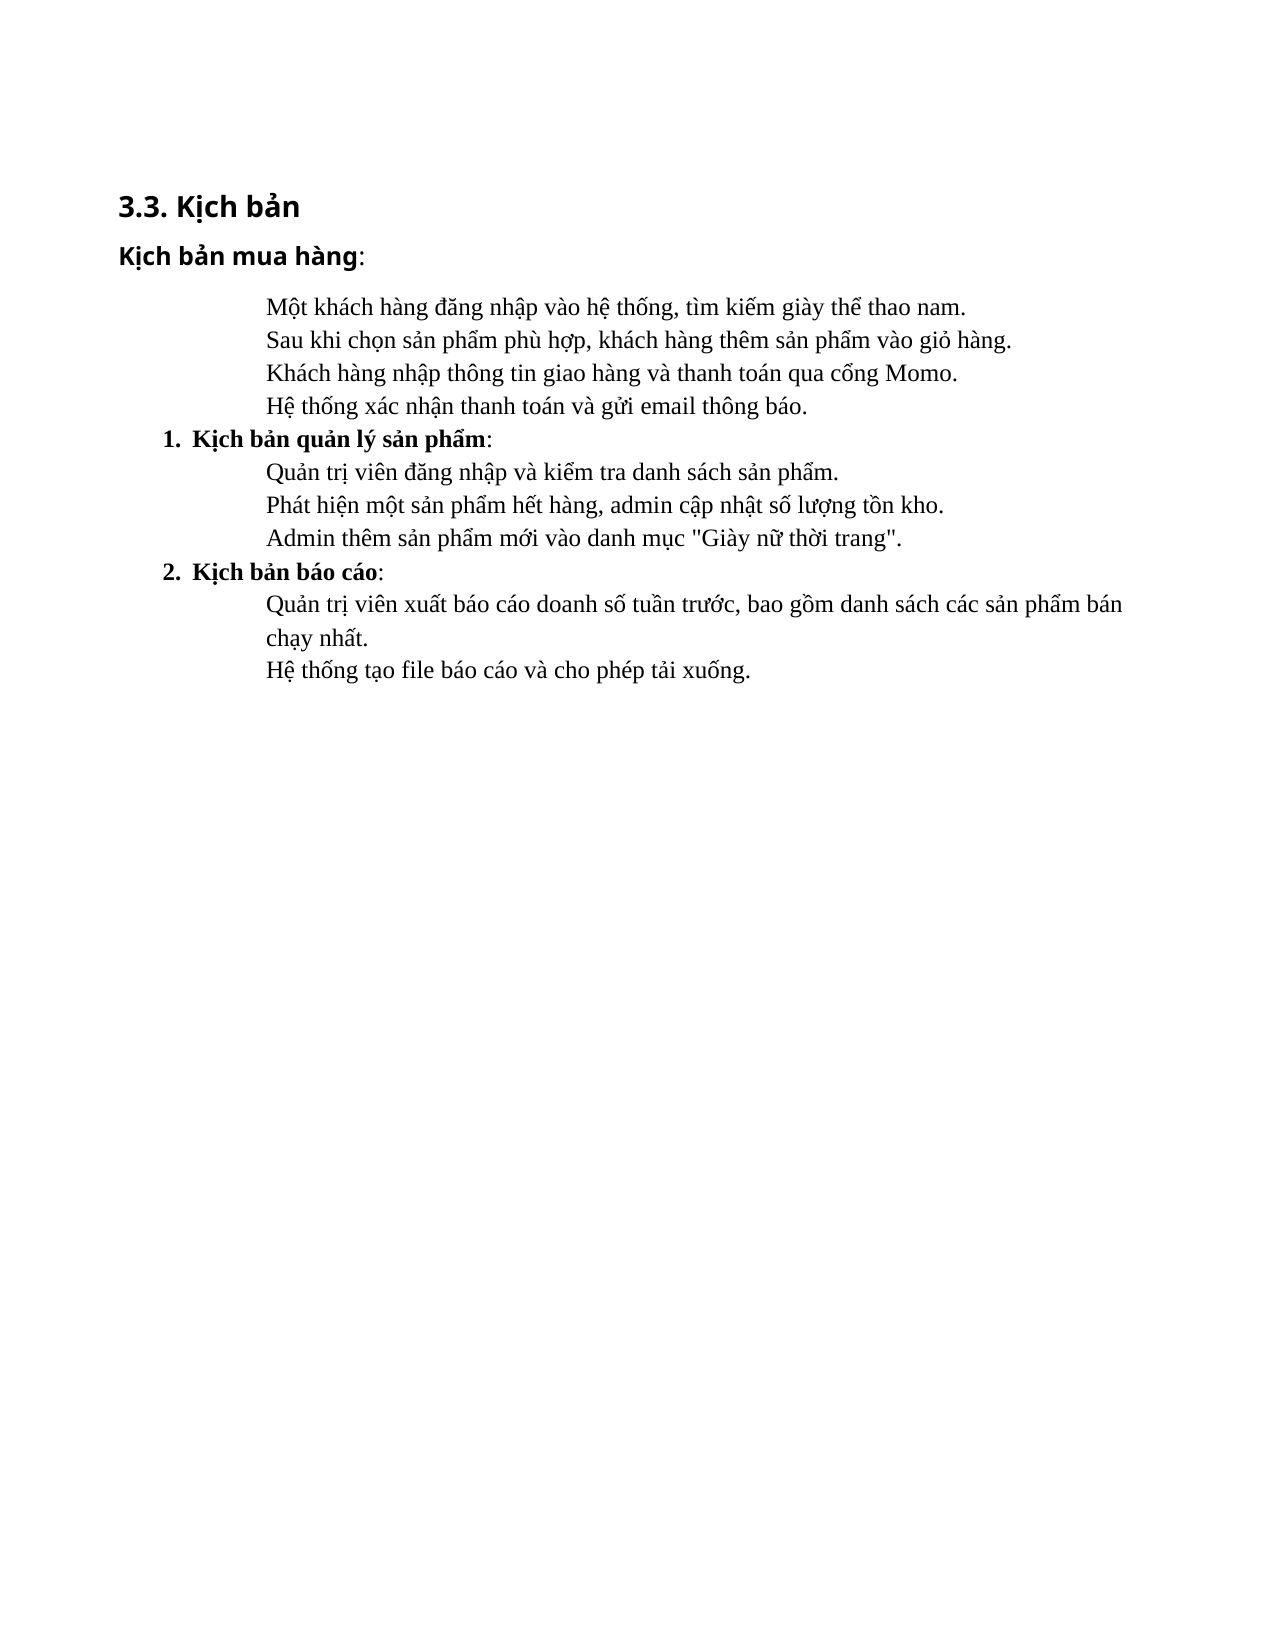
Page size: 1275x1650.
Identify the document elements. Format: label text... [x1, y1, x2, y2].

list Kịch bản báo cáo: [162, 557, 1157, 585]
list Sau khi chọn sản phẩm phù hợp, khách hàng thêm sản phẩm vào giỏ hàng. [236, 325, 1157, 354]
list Quản trị viên xuất báo cáo doanh số tuần trước, bao gồm danh sách các sản phẩm bán chạy nhất. [236, 589, 1157, 651]
text Kịch bản mua hàng: [118, 239, 1157, 273]
list Phát hiện một sản phẩm hết hàng, admin cập nhật số lượng tồn kho. [236, 491, 1157, 519]
list Một khách hàng đăng nhập vào hệ thống, tìm kiếm giày thể thao nam. [236, 292, 1157, 321]
list Hệ thống tạo file báo cáo và cho phép tải xuống. [236, 656, 1157, 684]
list Hệ thống xác nhận thanh toán và gửi email thông báo. [236, 391, 1157, 420]
subtitle 3.3. Kịch bản [118, 186, 1157, 226]
list Khách hàng nhập thông tin giao hàng và thanh toán qua cổng Momo. [236, 358, 1157, 387]
list Kịch bản quản lý sản phẩm: [162, 424, 1157, 453]
list Admin thêm sản phẩm mới vào danh mục "Giày nữ thời trang". [236, 523, 1157, 552]
list Quản trị viên đăng nhập và kiểm tra danh sách sản phẩm. [236, 457, 1157, 486]
